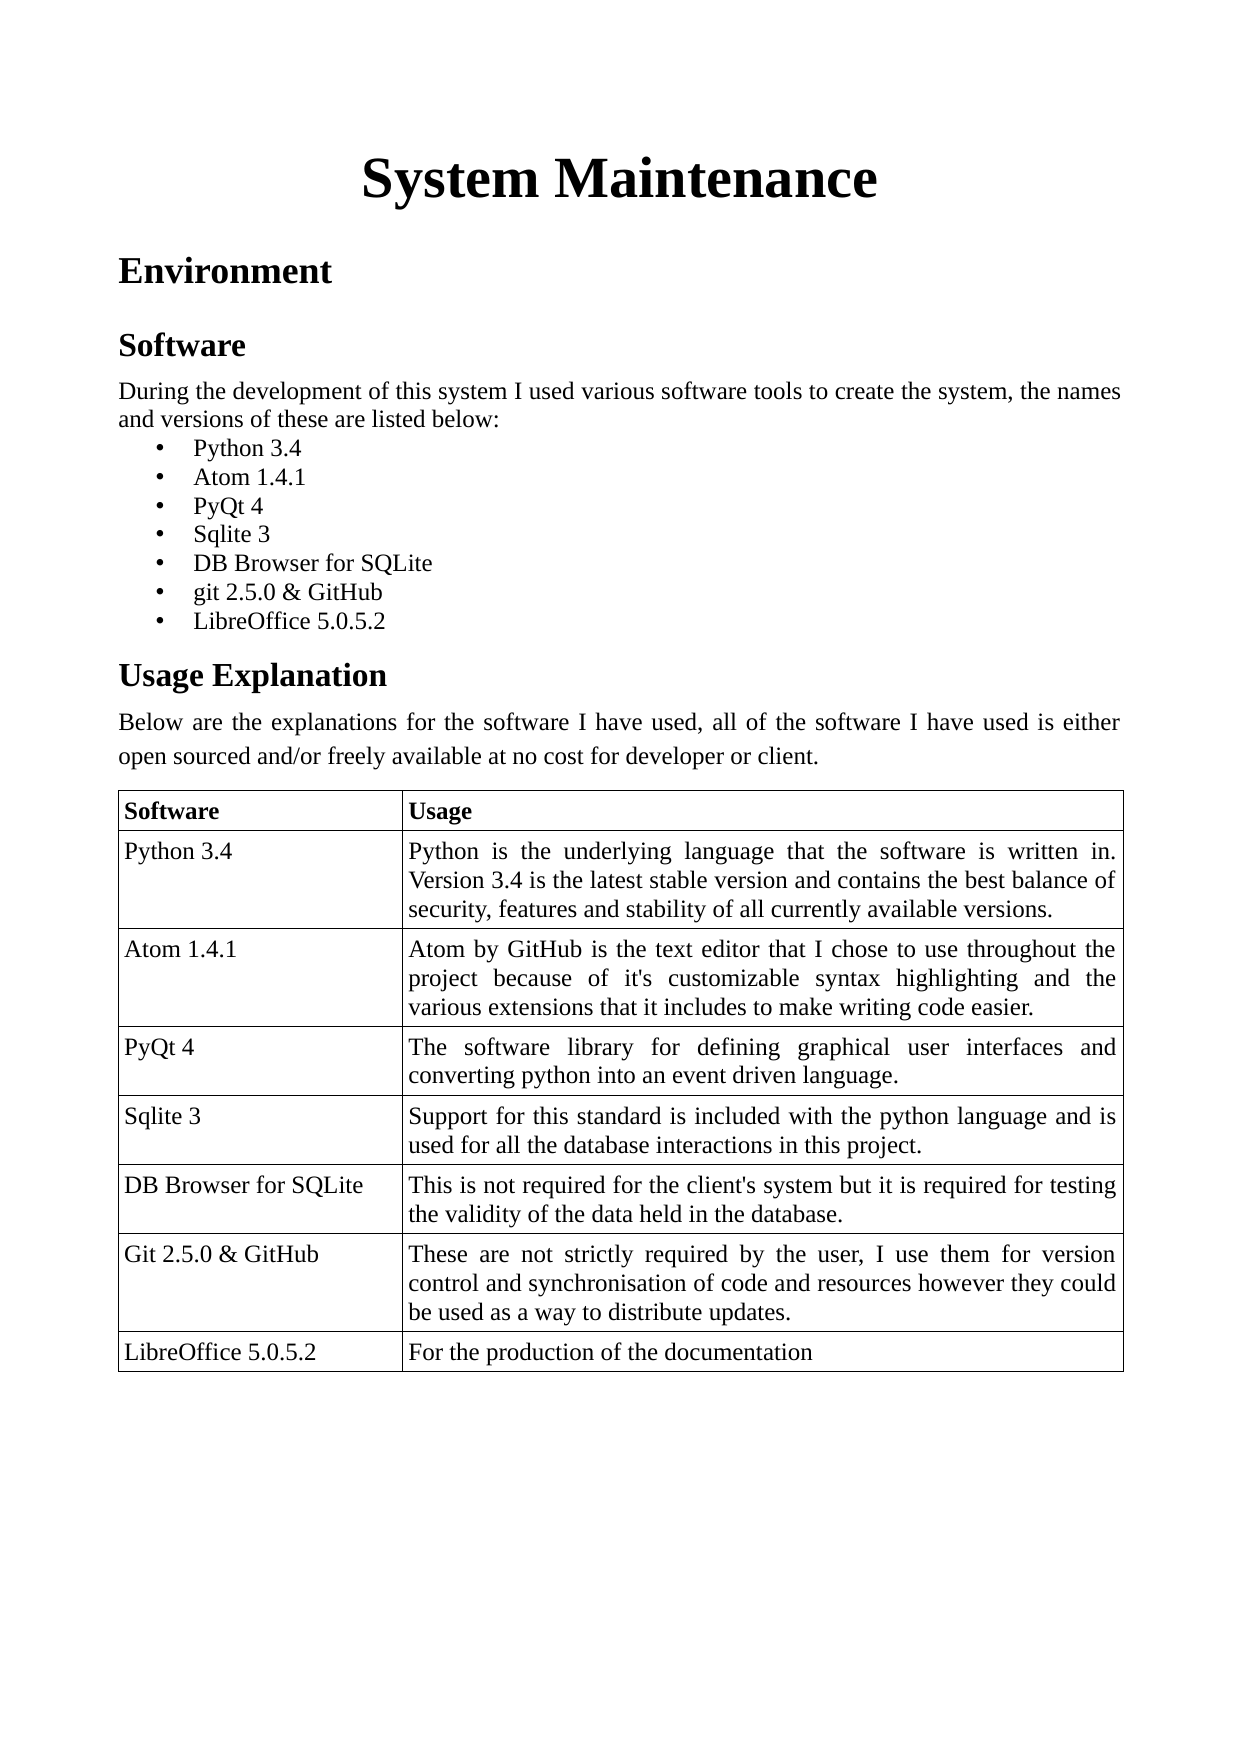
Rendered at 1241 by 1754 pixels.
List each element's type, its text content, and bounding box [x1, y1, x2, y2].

list Python 3.4 [156, 433, 1122, 462]
table_cell DB Browser for SQLite [119, 1165, 402, 1233]
text During the development of this system I used various software tools to create the system, the names and versions of these are listed below: [118, 376, 1122, 433]
table_cell Python is the underlying language that the software is written in. Version 3.4 is the latest stable version and contains the best balance of security, features and stability of all currently available versions. [403, 831, 1123, 928]
table_cell Sqlite 3 [119, 1096, 402, 1164]
list Sqlite 3 [156, 519, 1122, 548]
subtitle Software [118, 325, 1122, 363]
list DB Browser for SQLite [156, 548, 1122, 577]
table_cell These are not strictly required by the user, I use them for version control and synchronisation of code and resources however they could be used as a way to distribute updates. [403, 1234, 1123, 1331]
text Below are the explanations for the software I have used, all of the software I have used is either open sourced and/or freely available at no cost for developer or client. [118, 707, 1122, 770]
list git 2.5.0 & GitHub [156, 577, 1122, 606]
table_cell This is not required for the client's system but it is required for testing the validity of the data held in the database. [403, 1165, 1123, 1233]
table_header Usage [403, 791, 1123, 830]
table_cell Atom by GitHub is the text editor that I chose to use throughout the project because of it's customizable syntax highlighting and the various extensions that it includes to make writing code easier. [403, 929, 1123, 1026]
table_cell PyQt 4 [119, 1027, 402, 1095]
list LibreOffice 5.0.5.2 [156, 606, 1122, 634]
title System Maintenance [118, 143, 1122, 210]
subtitle Usage Explanation [118, 655, 1122, 694]
table_cell For the production of the documentation [403, 1332, 1123, 1371]
table_cell Support for this standard is included with the python language and is used for all the database interactions in this project. [403, 1096, 1123, 1164]
table_cell Python 3.4 [119, 831, 402, 928]
list PyQt 4 [156, 491, 1122, 519]
table_cell LibreOffice 5.0.5.2 [119, 1332, 402, 1371]
table_cell Git 2.5.0 & GitHub [119, 1234, 402, 1331]
table_header Software [119, 791, 402, 830]
list Atom 1.4.1 [156, 462, 1122, 491]
table_cell Atom 1.4.1 [119, 929, 402, 1026]
table_cell The software library for defining graphical user interfaces and converting python into an event driven language. [403, 1027, 1123, 1095]
subtitle Environment [118, 248, 1122, 291]
